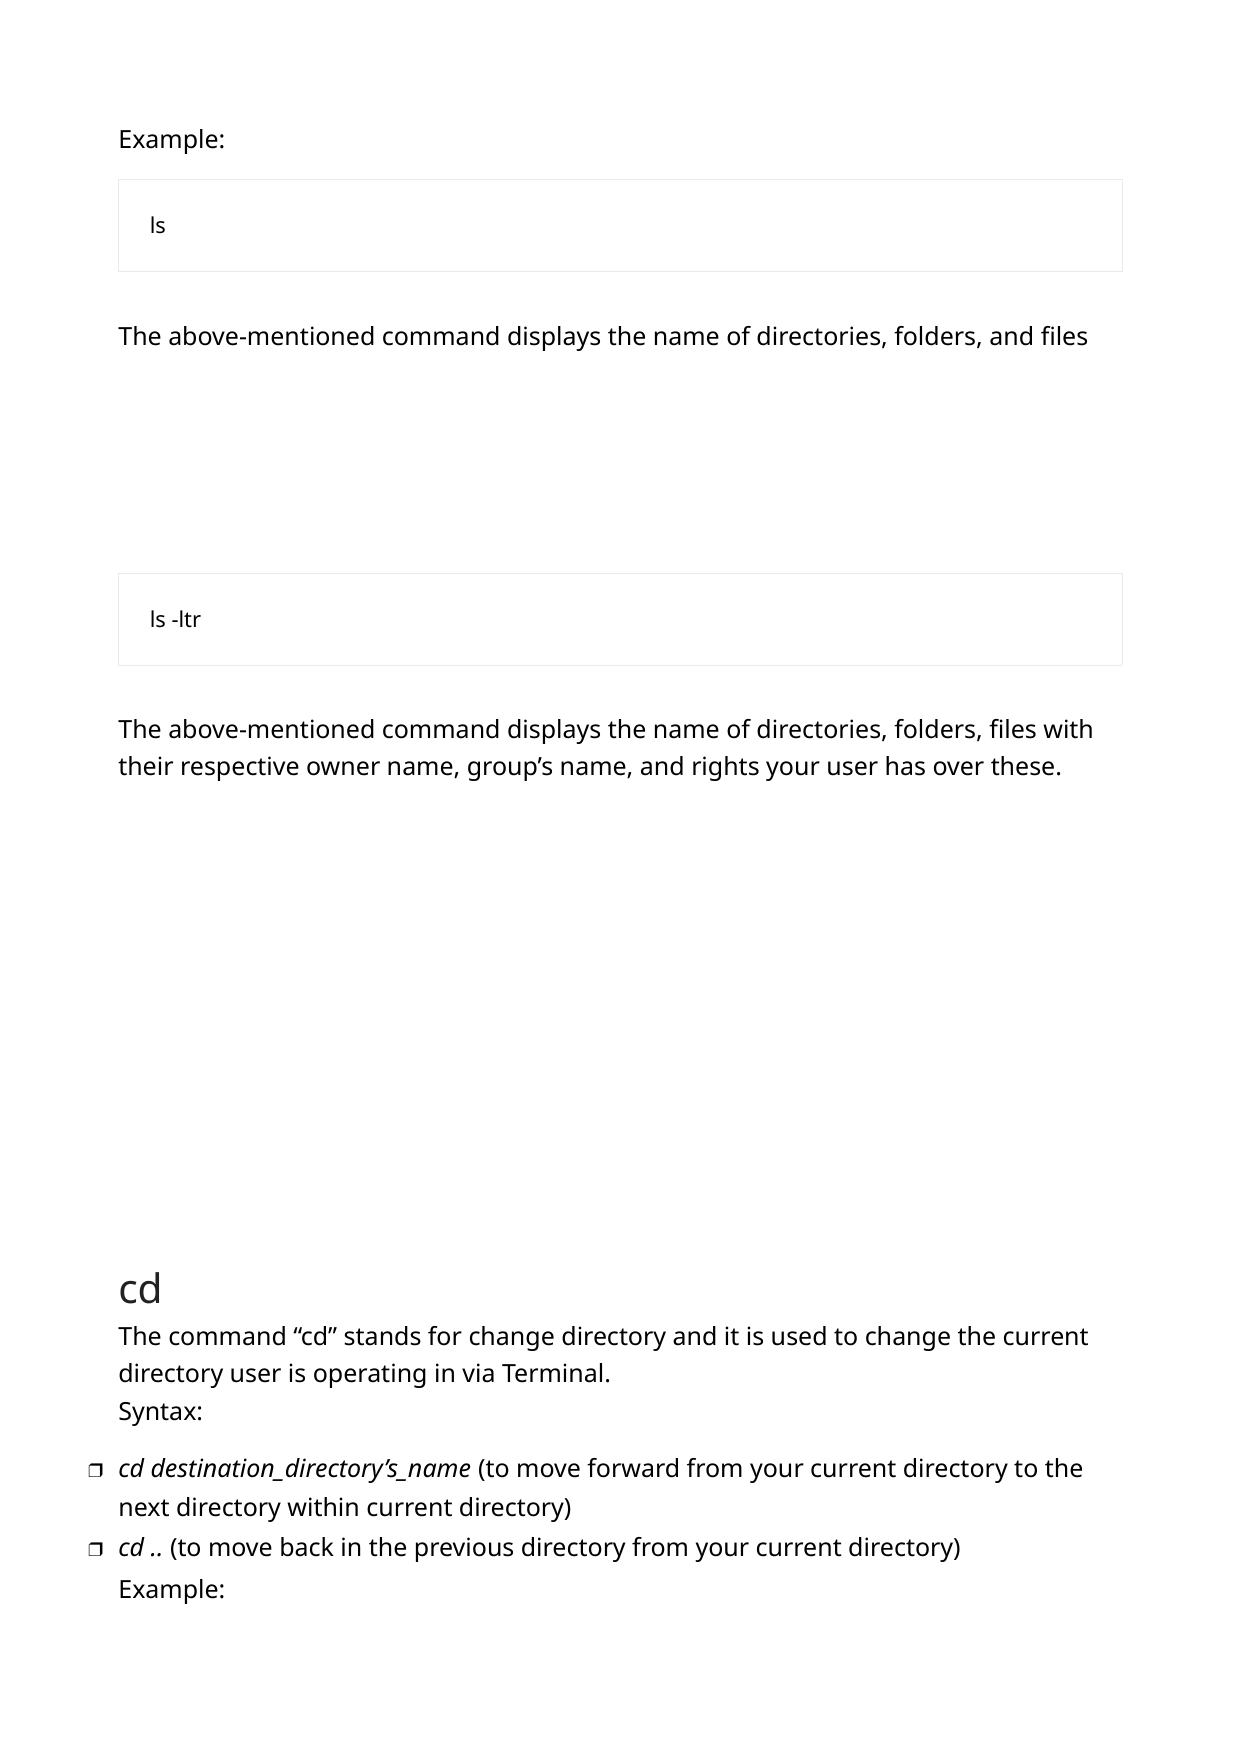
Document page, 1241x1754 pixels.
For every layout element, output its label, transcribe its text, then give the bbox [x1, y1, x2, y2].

text Example: [118, 118, 1122, 156]
subtitle cd [118, 1260, 1122, 1315]
text The above-mentioned command displays the name of directories, folders, and files [118, 315, 1122, 352]
text Example: [118, 1568, 1122, 1606]
text The command “cd” stands for change directory and it is used to change the current directory user is operating in via Terminal. Syntax: [118, 1315, 1122, 1427]
text The above-mentioned command displays the name of directories, folders, files with their respective owner name, group’s name, and rights your user has over these. [118, 708, 1122, 783]
list cd destination_directory’s_name (to move forward from your current directory to the next directory within current directory) [118, 1451, 1122, 1524]
list cd .. (to move back in the previous directory from your current directory) [118, 1529, 1122, 1563]
text ls -ltr [119, 574, 1122, 665]
text ls [119, 180, 1122, 271]
